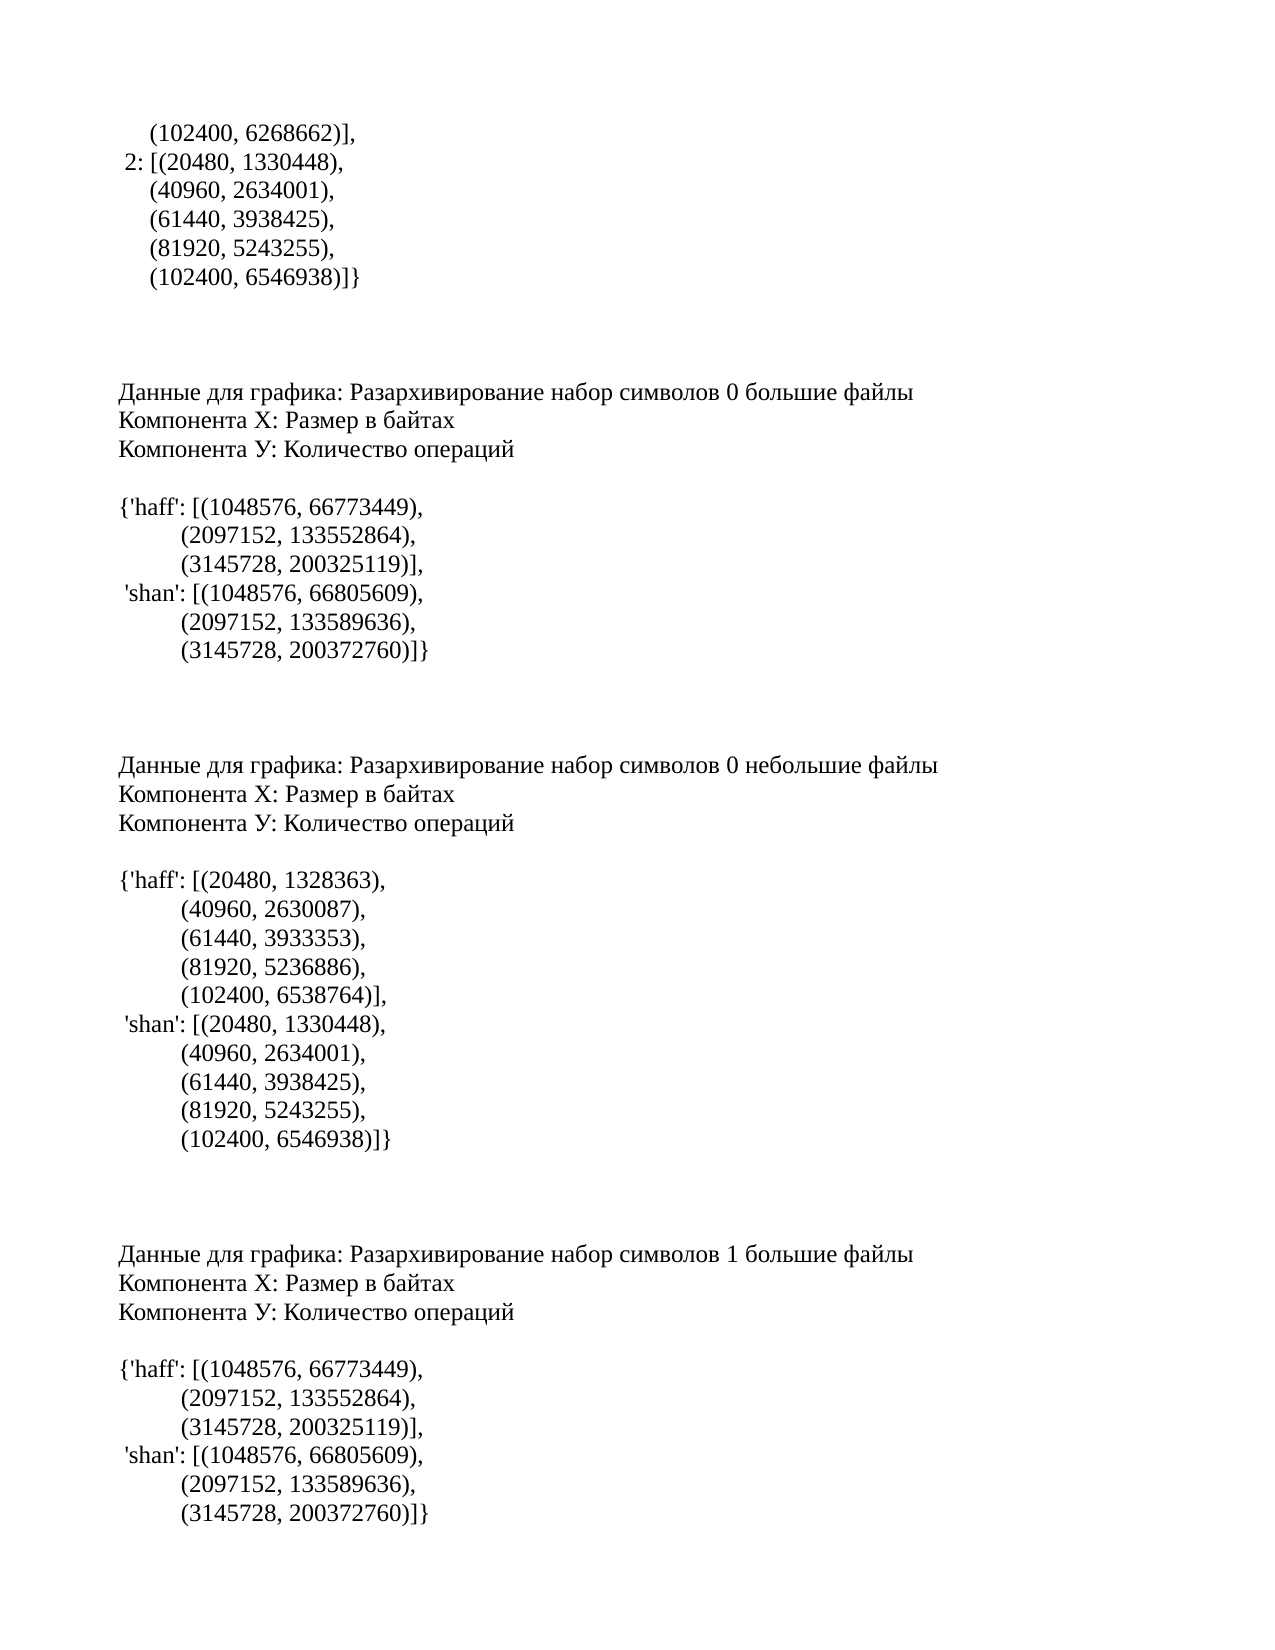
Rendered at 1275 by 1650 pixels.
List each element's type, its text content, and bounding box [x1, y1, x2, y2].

text {'haff': [(1048576, 66773449), [118, 492, 1157, 521]
text (81920, 5243255), [118, 233, 1157, 262]
text (40960, 2630087), [118, 894, 1157, 923]
text Компонента Х: Размер в байтах [118, 1268, 1157, 1297]
text Данные для графика: Разархивирование набор символов 1 большие файлы [118, 1239, 1157, 1268]
text {'haff': [(20480, 1328363), [118, 866, 1157, 894]
text (102400, 6546938)]} [118, 1124, 1157, 1153]
text (3145728, 200325119)], [118, 549, 1157, 578]
text (3145728, 200372760)]} [118, 1498, 1157, 1527]
text 'shan': [(1048576, 66805609), [118, 1441, 1157, 1469]
text (102400, 6546938)]} [118, 262, 1157, 291]
text (102400, 6268662)], [118, 118, 1157, 147]
text {'haff': [(1048576, 66773449), [118, 1354, 1157, 1383]
text (61440, 3933353), [118, 923, 1157, 952]
text (81920, 5236886), [118, 952, 1157, 981]
text Данные для графика: Разархивирование набор символов 0 небольшие файлы [118, 751, 1157, 779]
text 'shan': [(1048576, 66805609), [118, 578, 1157, 607]
text (3145728, 200372760)]} [118, 636, 1157, 664]
text (2097152, 133589636), [118, 607, 1157, 636]
text Компонента У: Количество операций [118, 808, 1157, 837]
text (3145728, 200325119)], [118, 1412, 1157, 1441]
text (81920, 5243255), [118, 1096, 1157, 1124]
text (61440, 3938425), [118, 204, 1157, 233]
text Компонента Х: Размер в байтах [118, 406, 1157, 434]
text (2097152, 133589636), [118, 1469, 1157, 1498]
text (40960, 2634001), [118, 176, 1157, 204]
text Компонента У: Количество операций [118, 1297, 1157, 1326]
text Данные для графика: Разархивирование набор символов 0 большие файлы [118, 377, 1157, 406]
text Компонента Х: Размер в байтах [118, 779, 1157, 808]
text (102400, 6538764)], [118, 981, 1157, 1009]
text Компонента У: Количество операций [118, 434, 1157, 463]
text 'shan': [(20480, 1330448), [118, 1009, 1157, 1038]
text 2: [(20480, 1330448), [118, 147, 1157, 176]
text (2097152, 133552864), [118, 521, 1157, 549]
text (61440, 3938425), [118, 1067, 1157, 1096]
text (2097152, 133552864), [118, 1383, 1157, 1412]
text (40960, 2634001), [118, 1038, 1157, 1067]
